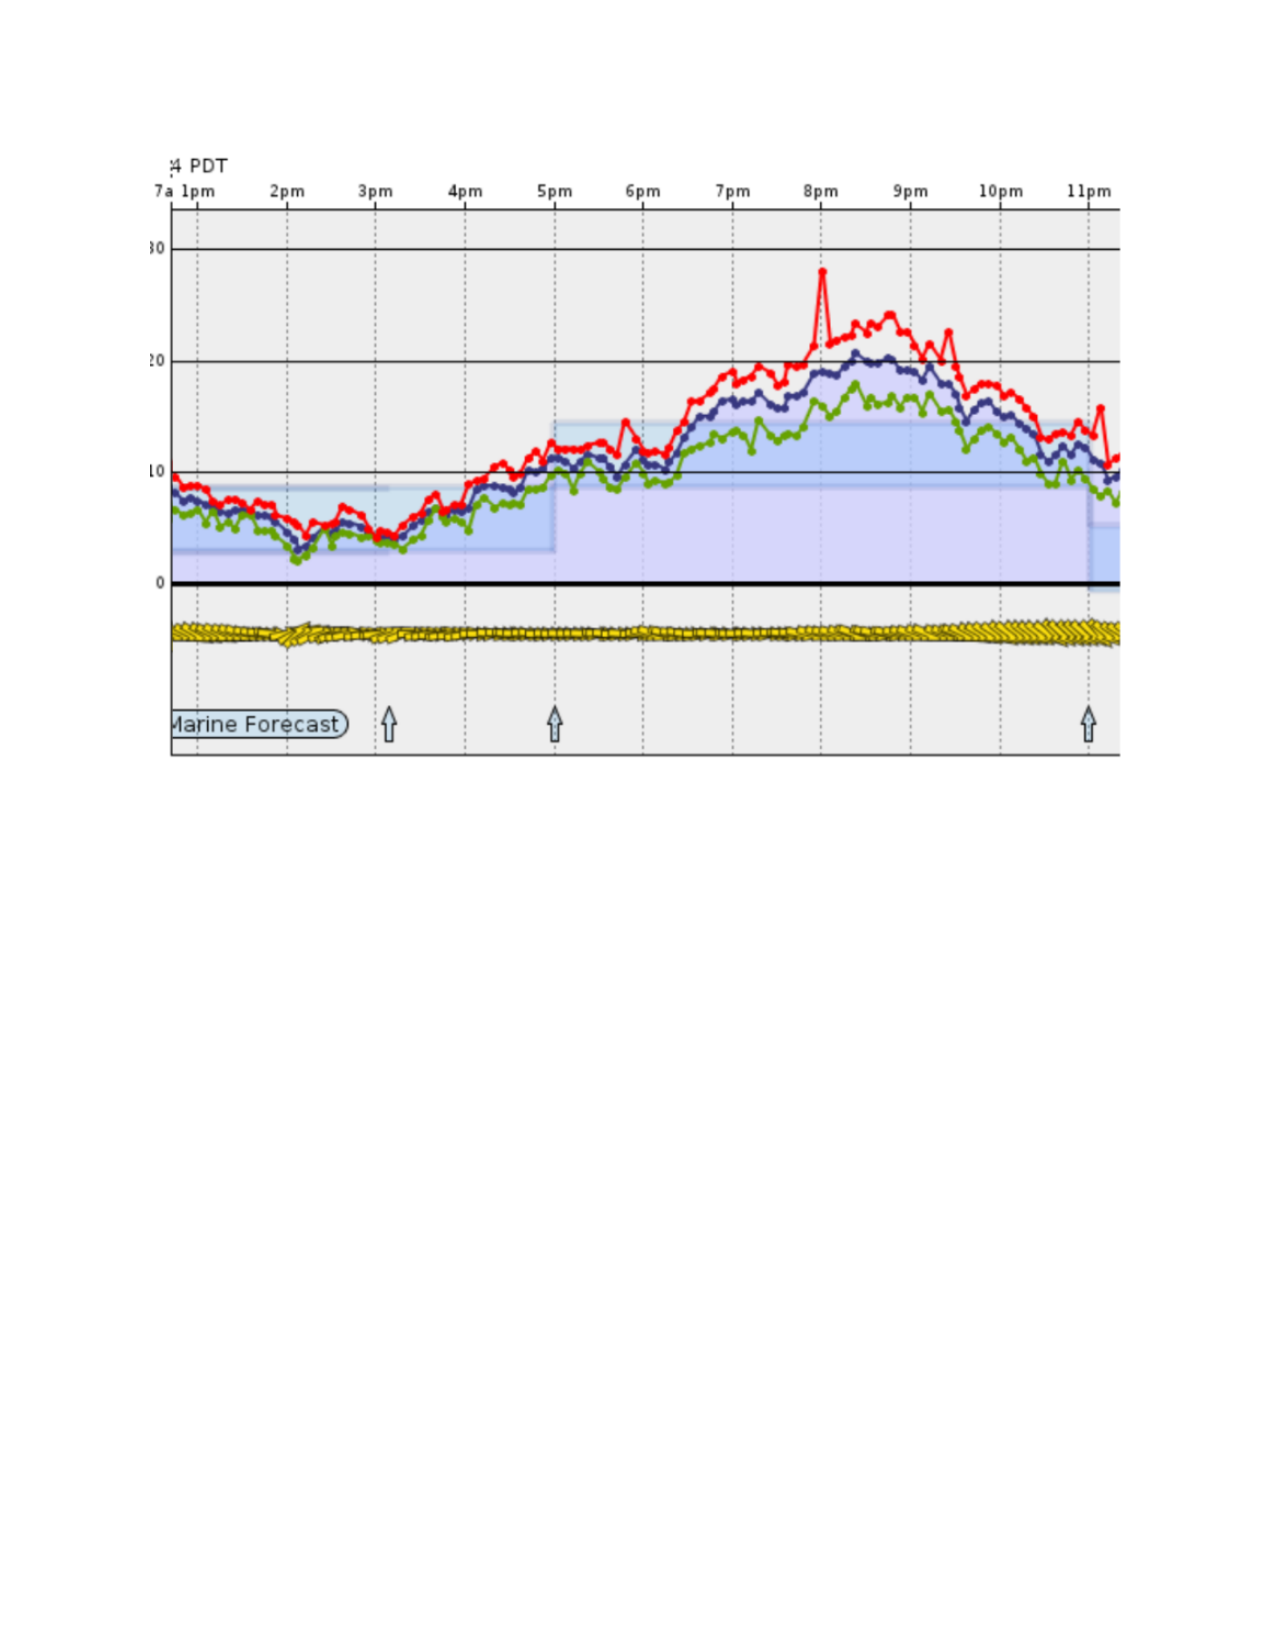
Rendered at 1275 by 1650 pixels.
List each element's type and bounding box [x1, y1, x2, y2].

picture [150, 150, 1125, 759]
